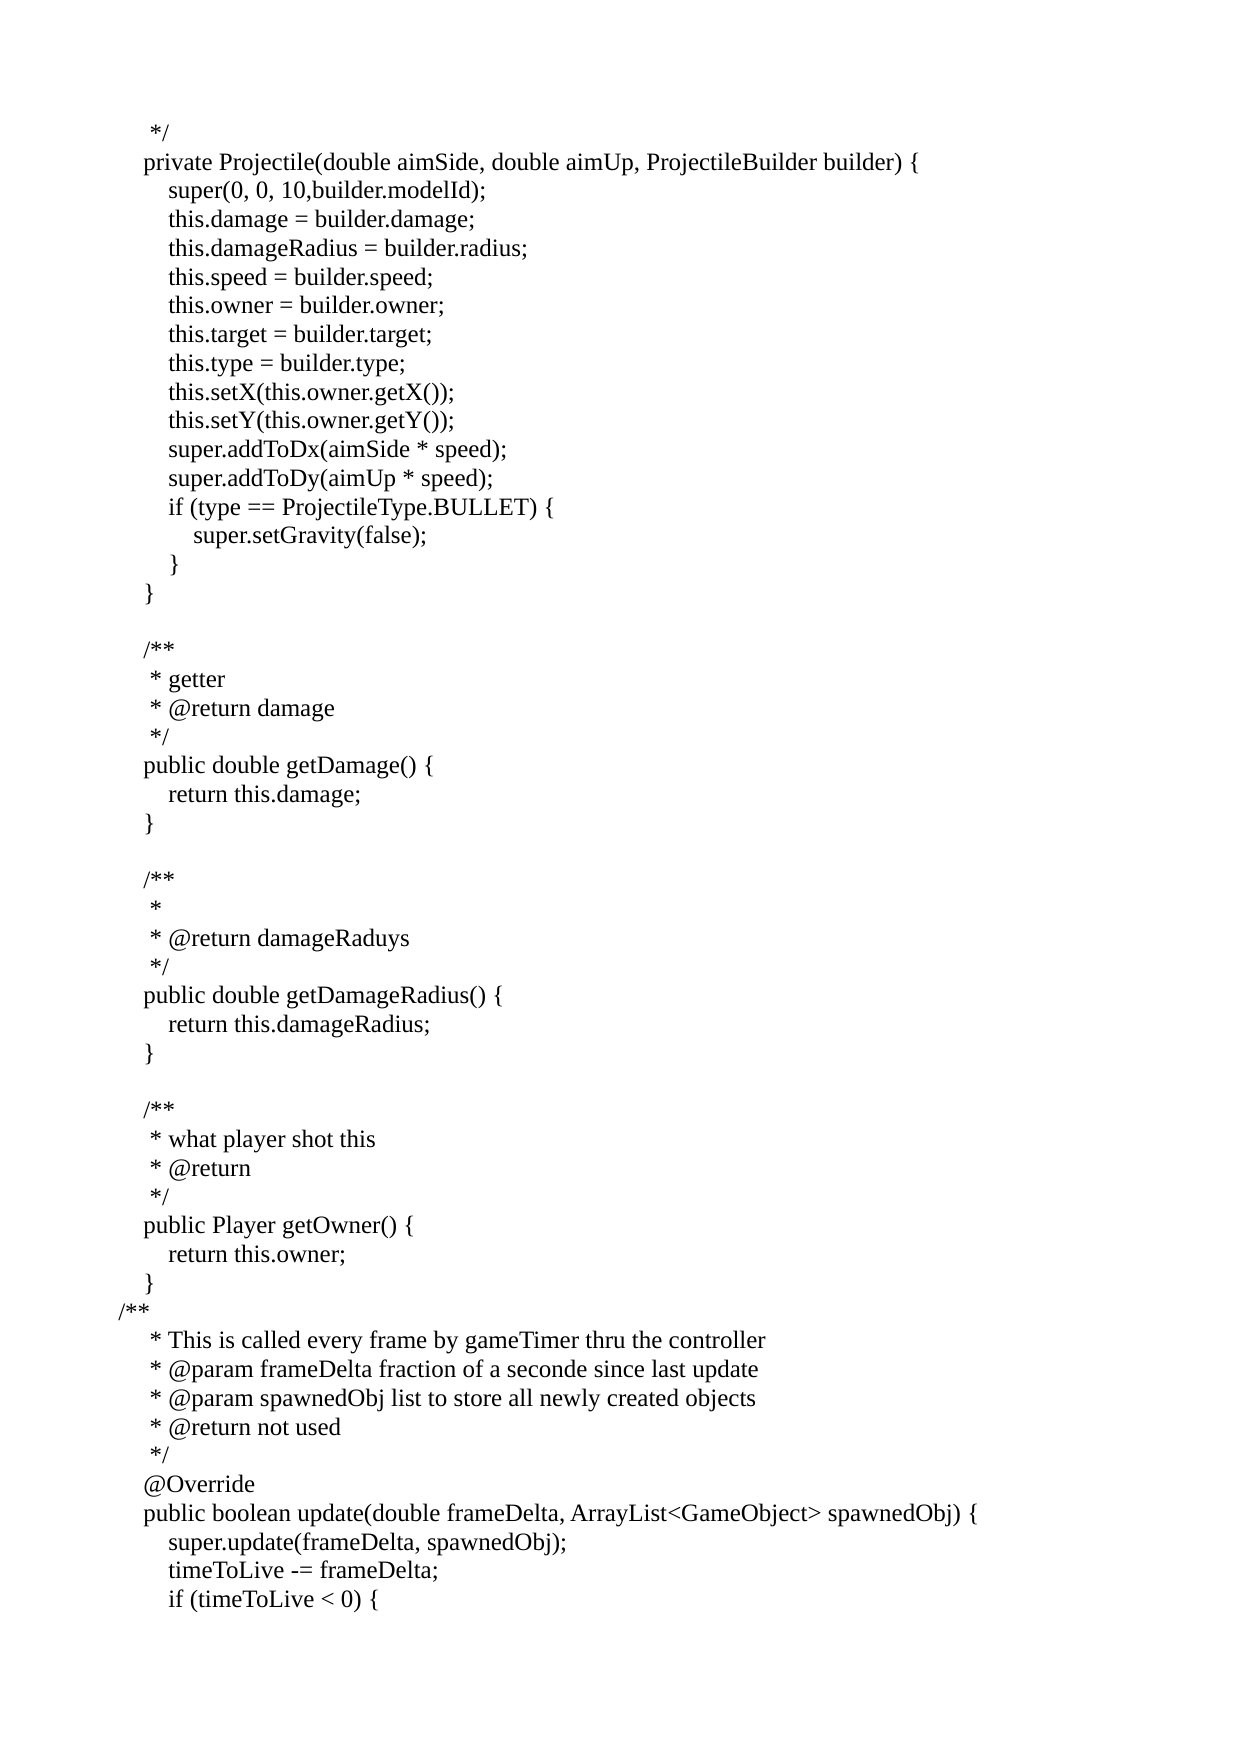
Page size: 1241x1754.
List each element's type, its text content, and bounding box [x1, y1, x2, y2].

text * @return not used [118, 1412, 1122, 1441]
text private Projectile(double aimSide, double aimUp, ProjectileBuilder builder) { [118, 147, 1122, 176]
text * @param frameDelta fraction of a seconde since last update [118, 1354, 1122, 1383]
text * @param spawnedObj list to store all newly created objects [118, 1383, 1122, 1412]
text super(0, 0, 10,builder.modelId); [118, 176, 1122, 204]
text if (type == ProjectileType.BULLET) { [118, 492, 1122, 521]
text this.target = builder.target; [118, 319, 1122, 348]
text /** [118, 1096, 1122, 1124]
text * @return damageRaduys [118, 923, 1122, 952]
text /** [118, 1297, 1122, 1326]
text this.damageRadius = builder.radius; [118, 233, 1122, 262]
text return this.owner; [118, 1239, 1122, 1268]
text super.update(frameDelta, spawnedObj); [118, 1527, 1122, 1556]
text public double getDamage() { [118, 751, 1122, 779]
text * what player shot this [118, 1124, 1122, 1153]
text this.setX(this.owner.getX()); [118, 377, 1122, 406]
text super.setGravity(false); [118, 521, 1122, 549]
text public Player getOwner() { [118, 1211, 1122, 1239]
text if (timeToLive < 0) { [118, 1584, 1122, 1613]
text * @return damage [118, 693, 1122, 722]
text super.addToDx(aimSide * speed); [118, 434, 1122, 463]
text this.type = builder.type; [118, 348, 1122, 377]
text this.speed = builder.speed; [118, 262, 1122, 291]
text this.damage = builder.damage; [118, 204, 1122, 233]
text */ [118, 1441, 1122, 1469]
text public double getDamageRadius() { [118, 981, 1122, 1009]
text super.addToDy(aimUp * speed); [118, 463, 1122, 492]
text */ [118, 722, 1122, 751]
text return this.damageRadius; [118, 1009, 1122, 1038]
text /** [118, 636, 1122, 664]
text } [118, 1268, 1122, 1297]
text } [118, 808, 1122, 837]
text } [118, 549, 1122, 578]
text /** [118, 866, 1122, 894]
text this.owner = builder.owner; [118, 291, 1122, 319]
text this.setY(this.owner.getY()); [118, 406, 1122, 434]
text timeToLive -= frameDelta; [118, 1556, 1122, 1584]
text * [118, 894, 1122, 923]
text */ [118, 118, 1122, 147]
text @Override [118, 1469, 1122, 1498]
text } [118, 1038, 1122, 1067]
text * getter [118, 664, 1122, 693]
text return this.damage; [118, 779, 1122, 808]
text * @return [118, 1153, 1122, 1182]
text */ [118, 952, 1122, 981]
text } [118, 578, 1122, 607]
text */ [118, 1182, 1122, 1211]
text public boolean update(double frameDelta, ArrayList<GameObject> spawnedObj) { [118, 1498, 1122, 1527]
text * This is called every frame by gameTimer thru the controller [118, 1326, 1122, 1354]
